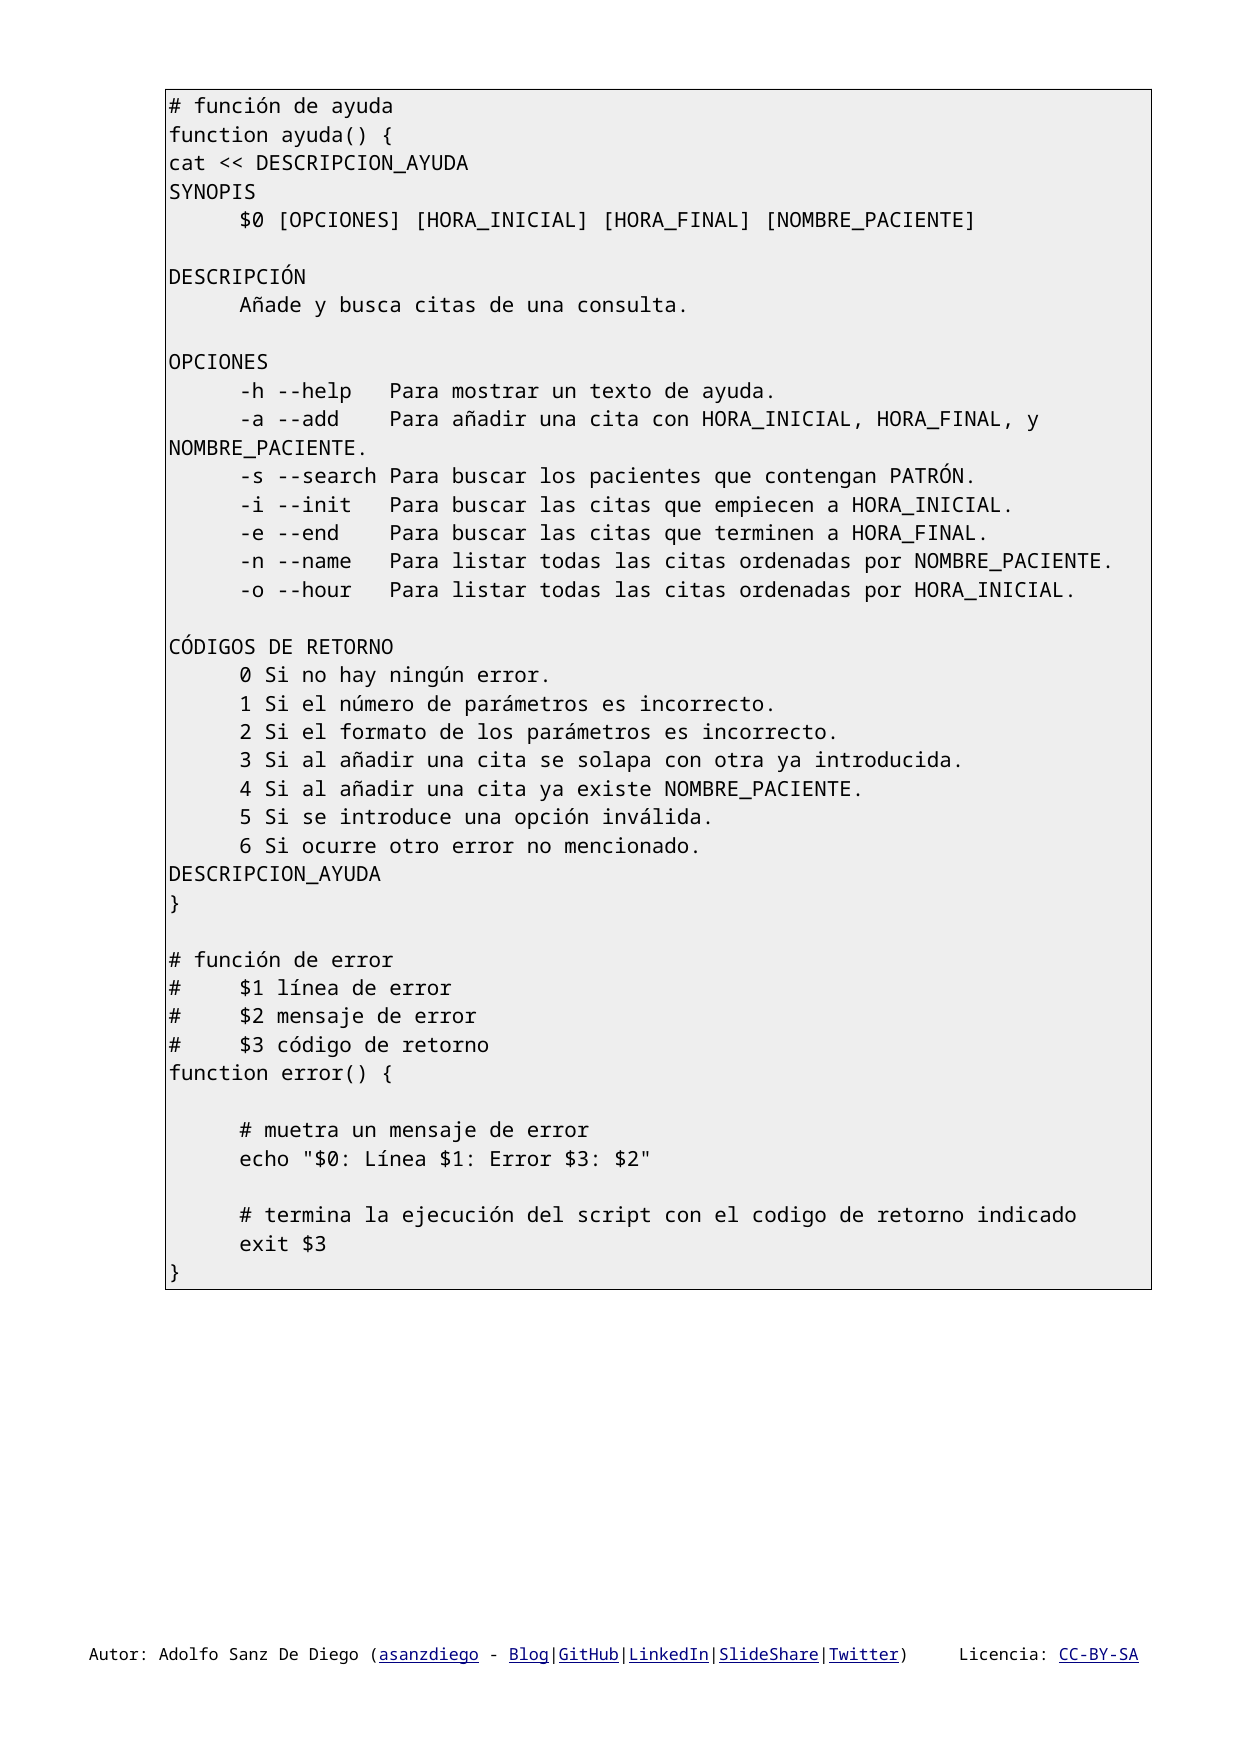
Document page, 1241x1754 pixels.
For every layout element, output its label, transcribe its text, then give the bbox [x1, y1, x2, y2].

text 2 Si el formato de los parámetros es incorrecto. [166, 714, 1151, 743]
text CÓDIGOS DE RETORNO [166, 629, 1151, 657]
text 3 Si al añadir una cita se solapa con otra ya introducida. [166, 743, 1151, 771]
text $0 [OPCIONES] [HORA_INICIAL] [HORA_FINAL] [NOMBRE_PACIENTE] [166, 202, 1151, 231]
text function error() { [166, 1055, 1151, 1084]
text function ayuda() { [166, 117, 1151, 145]
text DESCRIPCION_AYUDA [166, 856, 1151, 885]
text echo "$0: Línea $1: Error $3: $2" [166, 1141, 1151, 1169]
text # $2 mensaje de error [166, 998, 1151, 1027]
text -e --end Para buscar las citas que terminen a HORA_FINAL. [166, 515, 1151, 543]
text -i --init Para buscar las citas que empiecen a HORA_INICIAL. [166, 487, 1151, 515]
text # termina la ejecución del script con el codigo de retorno indicado [166, 1198, 1151, 1226]
text -h --help Para mostrar un texto de ayuda. [166, 373, 1151, 401]
text 5 Si se introduce una opción inválida. [166, 799, 1151, 828]
text # muetra un mensaje de error [166, 1112, 1151, 1141]
text -a --add Para añadir una cita con HORA_INICIAL, HORA_FINAL, y NOMBRE_PACIENTE. [166, 401, 1151, 458]
text -n --name Para listar todas las citas ordenadas por NOMBRE_PACIENTE. [166, 543, 1151, 572]
text Añade y busca citas de una consulta. [166, 288, 1151, 316]
text # función de ayuda [166, 90, 1151, 117]
text OPCIONES [166, 344, 1151, 373]
text } [166, 1254, 1151, 1289]
text DESCRIPCIÓN [166, 259, 1151, 288]
text # $3 código de retorno [166, 1027, 1151, 1055]
text 0 Si no hay ningún error. [166, 657, 1151, 686]
text # función de error [166, 942, 1151, 970]
text cat << DESCRIPCION_AYUDA [166, 145, 1151, 174]
text 4 Si al añadir una cita ya existe NOMBRE_PACIENTE. [166, 771, 1151, 799]
text # $1 línea de error [166, 970, 1151, 998]
text -o --hour Para listar todas las citas ordenadas por HORA_INICIAL. [166, 572, 1151, 600]
text -s --search Para buscar los pacientes que contengan PATRÓN. [166, 458, 1151, 487]
text } [166, 885, 1151, 913]
text exit $3 [166, 1226, 1151, 1254]
text 6 Si ocurre otro error no mencionado. [166, 828, 1151, 856]
text 1 Si el número de parámetros es incorrecto. [166, 686, 1151, 714]
text SYNOPIS [166, 174, 1151, 202]
